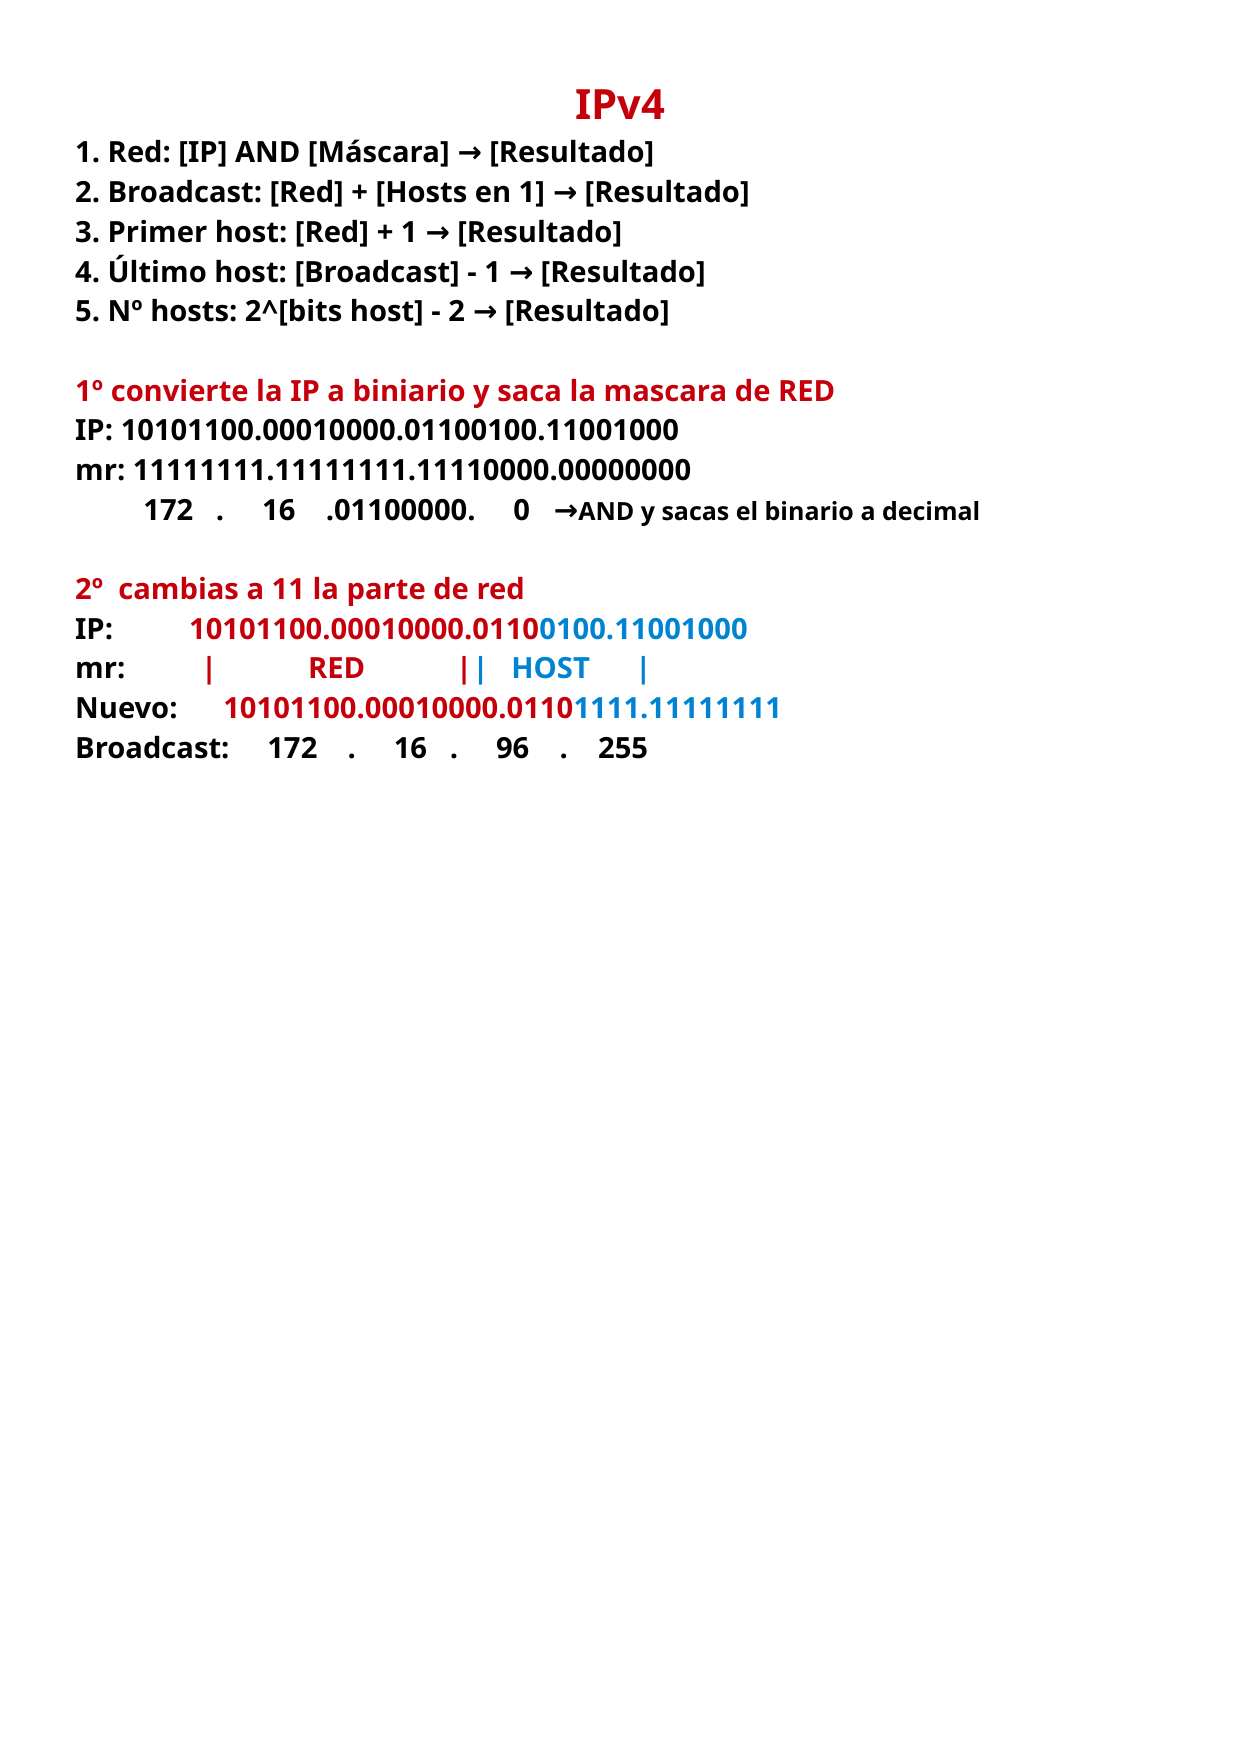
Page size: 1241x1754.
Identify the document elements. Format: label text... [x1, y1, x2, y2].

text mr: 11111111.11111111.11110000.00000000 [75, 449, 1165, 489]
text 2. Broadcast: [Red] + [Hosts en 1] → [Resultado] [75, 171, 1165, 211]
text 5. Nº hosts: 2^[bits host] - 2 → [Resultado] [75, 291, 1165, 330]
text IP: 10101100.00010000.01100100.11001000 [75, 608, 1165, 648]
text 4. Último host: [Broadcast] - 1 → [Resultado] [75, 251, 1165, 291]
text 2º cambias a 11 la parte de red [75, 568, 1165, 608]
text 1. Red: [IP] AND [Máscara] → [Resultado] [75, 132, 1165, 171]
text Broadcast: 172 . 16 . 96 . 255 [75, 727, 1165, 767]
text IP: 10101100.00010000.01100100.11001000 [75, 409, 1165, 449]
text IPv4 [75, 75, 1165, 132]
text 3. Primer host: [Red] + 1 → [Resultado] [75, 211, 1165, 251]
text mr: | RED || HOST | [75, 648, 1165, 687]
text 172 . 16 .01100000. 0 →AND y sacas el binario a decimal [75, 489, 1165, 529]
text Nuevo: 10101100.00010000.01101111.11111111 [75, 687, 1165, 727]
text 1º convierte la IP a biniario y saca la mascara de RED [75, 370, 1165, 409]
